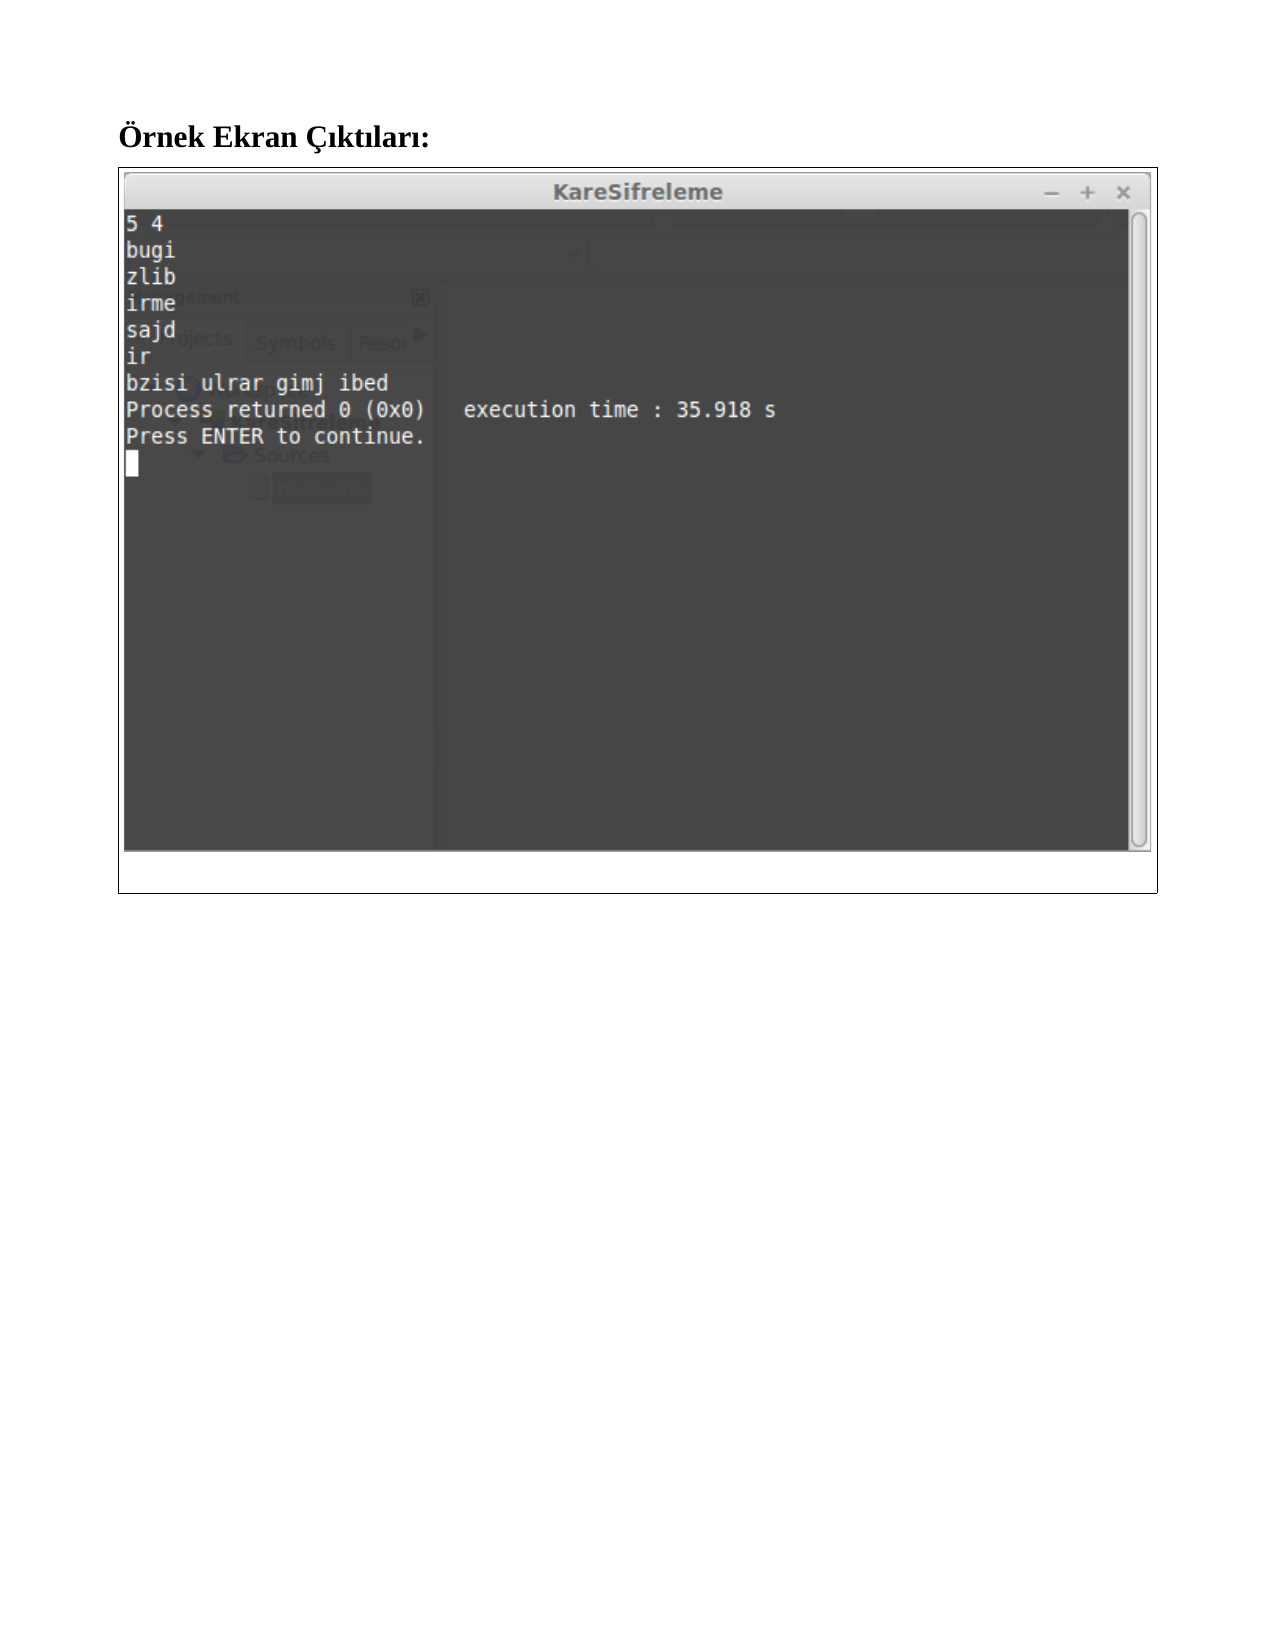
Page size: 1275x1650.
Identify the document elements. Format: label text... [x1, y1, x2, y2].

text Örnek Ekran Çıktıları: [118, 118, 1157, 154]
table_header [119, 173, 1157, 893]
picture [123, 172, 1152, 852]
table_header [119, 168, 1157, 172]
